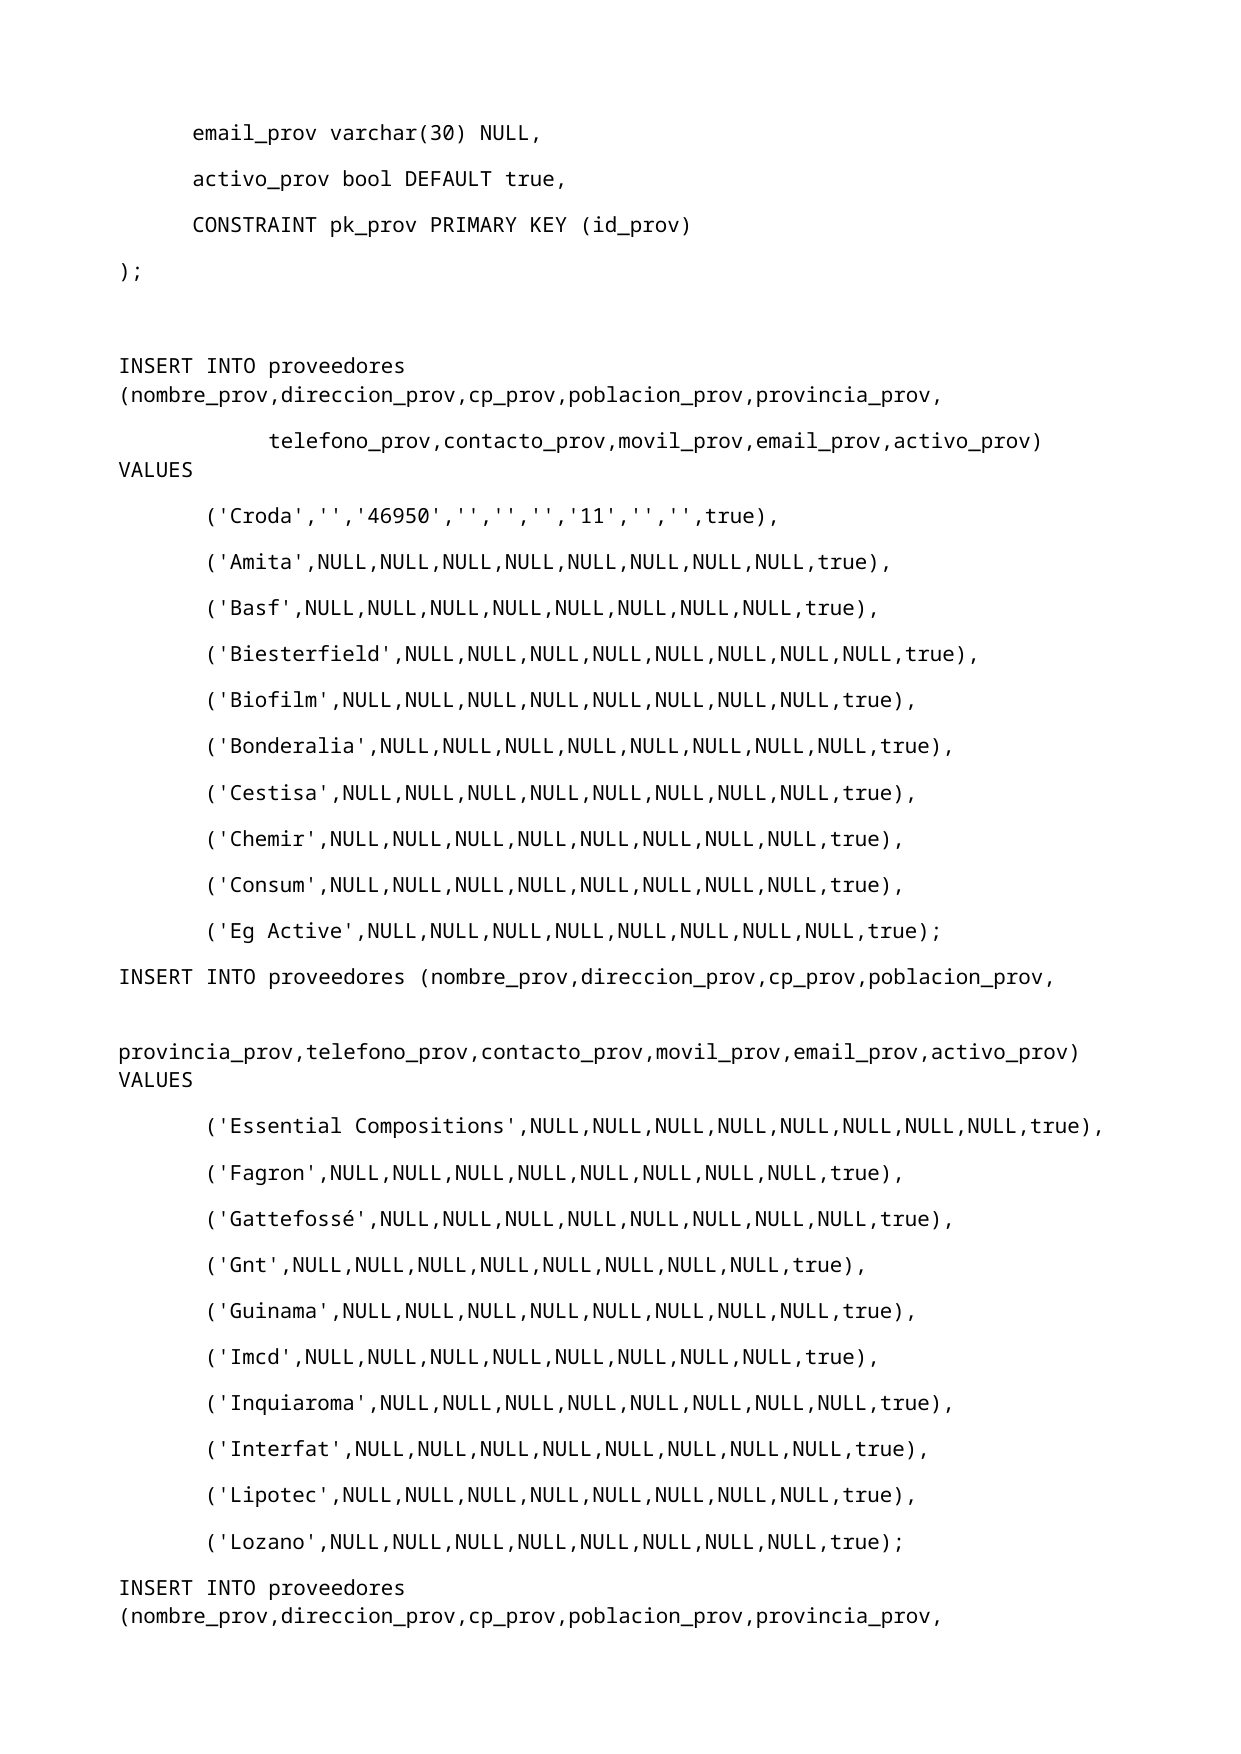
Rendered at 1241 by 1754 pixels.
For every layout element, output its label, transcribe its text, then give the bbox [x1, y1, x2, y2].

text INSERT INTO proveedores (nombre_prov,direccion_prov,cp_prov,poblacion_prov, [118, 962, 1122, 991]
text CONSTRAINT pk_prov PRIMARY KEY (id_prov) [118, 210, 1122, 239]
text ('Eg Active',NULL,NULL,NULL,NULL,NULL,NULL,NULL,NULL,true); [118, 916, 1122, 944]
text telefono_prov,contacto_prov,movil_prov,email_prov,activo_prov) VALUES [118, 426, 1122, 483]
text ('Gattefossé',NULL,NULL,NULL,NULL,NULL,NULL,NULL,NULL,true), [118, 1204, 1122, 1232]
text ('Interfat',NULL,NULL,NULL,NULL,NULL,NULL,NULL,NULL,true), [118, 1434, 1122, 1463]
text ('Cestisa',NULL,NULL,NULL,NULL,NULL,NULL,NULL,NULL,true), [118, 778, 1122, 806]
text provincia_prov,telefono_prov,contacto_prov,movil_prov,email_prov,activo_prov) VALUES [118, 1008, 1122, 1094]
text ('Lozano',NULL,NULL,NULL,NULL,NULL,NULL,NULL,NULL,true); [118, 1527, 1122, 1555]
text ('Inquiaroma',NULL,NULL,NULL,NULL,NULL,NULL,NULL,NULL,true), [118, 1388, 1122, 1417]
text ('Chemir',NULL,NULL,NULL,NULL,NULL,NULL,NULL,NULL,true), [118, 824, 1122, 852]
text ); [118, 257, 1122, 285]
text ('Guinama',NULL,NULL,NULL,NULL,NULL,NULL,NULL,NULL,true), [118, 1296, 1122, 1324]
text ('Basf',NULL,NULL,NULL,NULL,NULL,NULL,NULL,NULL,true), [118, 593, 1122, 622]
text ('Lipotec',NULL,NULL,NULL,NULL,NULL,NULL,NULL,NULL,true), [118, 1481, 1122, 1509]
text ('Amita',NULL,NULL,NULL,NULL,NULL,NULL,NULL,NULL,true), [118, 547, 1122, 575]
text ('Biesterfield',NULL,NULL,NULL,NULL,NULL,NULL,NULL,NULL,true), [118, 639, 1122, 668]
text ('Croda','','46950','','','','11','','',true), [118, 501, 1122, 529]
text ('Bonderalia',NULL,NULL,NULL,NULL,NULL,NULL,NULL,NULL,true), [118, 732, 1122, 760]
text ('Consum',NULL,NULL,NULL,NULL,NULL,NULL,NULL,NULL,true), [118, 870, 1122, 898]
text email_prov varchar(30) NULL, [118, 118, 1122, 147]
text ('Imcd',NULL,NULL,NULL,NULL,NULL,NULL,NULL,NULL,true), [118, 1342, 1122, 1371]
text ('Fagron',NULL,NULL,NULL,NULL,NULL,NULL,NULL,NULL,true), [118, 1158, 1122, 1186]
text INSERT INTO proveedores (nombre_prov,direccion_prov,cp_prov,poblacion_prov,provincia_prov, [118, 1573, 1122, 1630]
text ('Biofilm',NULL,NULL,NULL,NULL,NULL,NULL,NULL,NULL,true), [118, 685, 1122, 714]
text INSERT INTO proveedores (nombre_prov,direccion_prov,cp_prov,poblacion_prov,provincia_prov, [118, 352, 1122, 408]
text ('Essential Compositions',NULL,NULL,NULL,NULL,NULL,NULL,NULL,NULL,true), [118, 1111, 1122, 1140]
text ('Gnt',NULL,NULL,NULL,NULL,NULL,NULL,NULL,NULL,true), [118, 1250, 1122, 1278]
text activo_prov bool DEFAULT true, [118, 164, 1122, 193]
